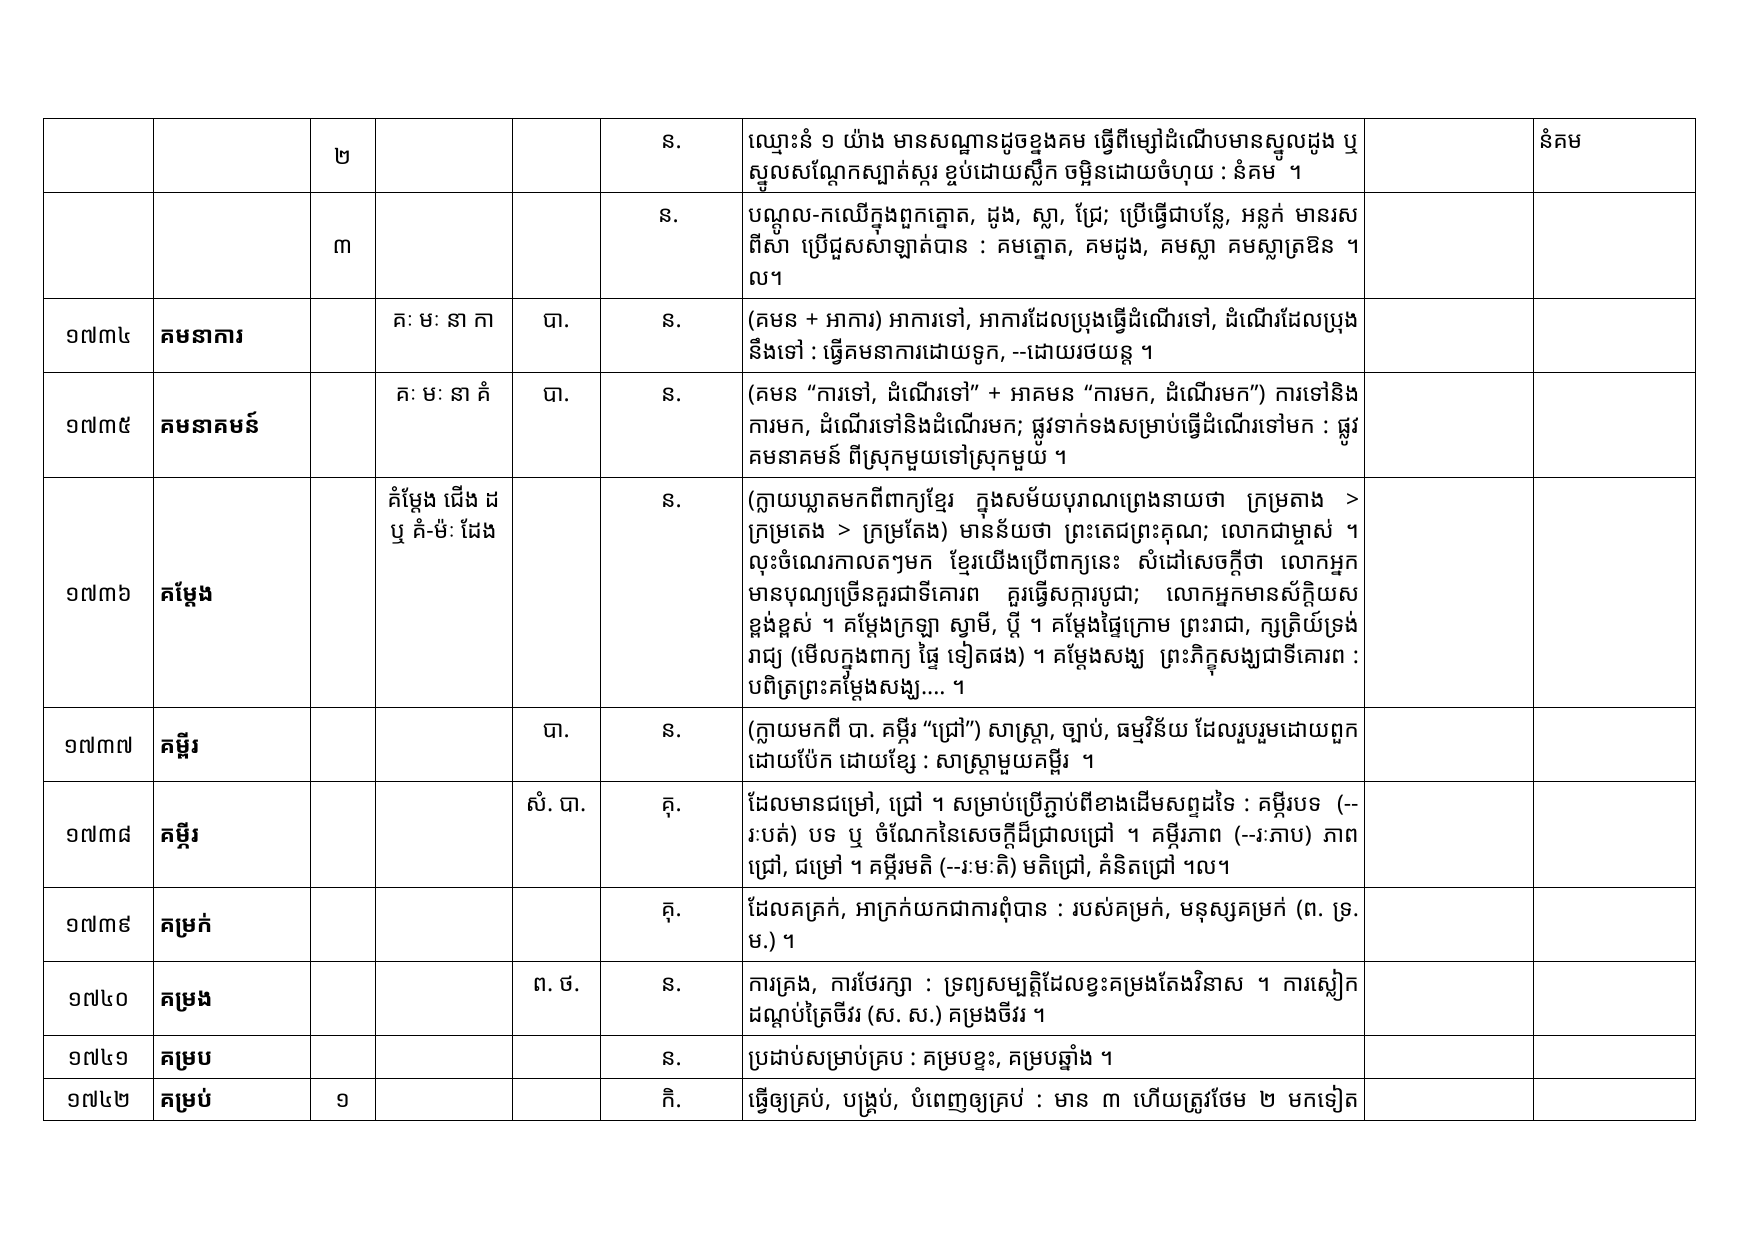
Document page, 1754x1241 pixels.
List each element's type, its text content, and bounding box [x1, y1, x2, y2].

table_cell ដែល​គគ្រក់, អាក្រក់​យក​ជា​ការ​ពុំ​បាន : របស់​គម្រក់, មនុស្ស​គម្រក់ (ព. ទ្រ. ម.) ។ [743, 888, 1364, 961]
table_cell នំគម [1534, 119, 1695, 192]
table_cell [1365, 299, 1533, 372]
table_cell [311, 1036, 375, 1077]
table_cell ១៧៤២ [44, 1079, 153, 1120]
table_cell [1534, 1079, 1695, 1120]
table_cell [311, 782, 375, 887]
table_cell [154, 193, 310, 297]
table_cell ១៧៣៩ [44, 888, 153, 961]
table_cell [154, 119, 310, 192]
table_cell ន. [601, 962, 742, 1035]
table_cell ន. [601, 478, 742, 707]
table_cell (គមន + អាការ) អាការ​ទៅ, អាការ​ដែល​ប្រុង​ធ្វើ​​ដំណើរ​ទៅ, ដំណើរ​ដែល​ប្រុង​នឹង​ទៅ : ធ្វើ​គមនា​ការ​ដោយ​ទូក, --ដោយ​រថយន្ត ។ [743, 299, 1364, 372]
table_cell ន. [601, 299, 742, 372]
table_cell ន. [601, 373, 742, 477]
table_cell គម្រង [154, 962, 310, 1035]
table_cell ២ [311, 119, 375, 192]
table_cell [311, 888, 375, 961]
table_cell គុ. [601, 782, 742, 887]
table_cell គមនាគមន៍ [154, 373, 310, 477]
table_cell គម្រប [154, 1036, 310, 1077]
table_cell [1534, 299, 1695, 372]
table_cell [513, 193, 600, 297]
table_cell សំ. បា. [513, 782, 600, 887]
table_cell [1365, 1079, 1533, 1120]
table_cell [311, 299, 375, 372]
table_cell គៈ មៈ នា កា [376, 299, 512, 372]
table_cell គម្រក់ [154, 888, 310, 961]
table_cell [376, 119, 512, 192]
table_cell [513, 119, 600, 192]
table_cell កិ. [601, 1079, 742, 1120]
table_cell បា. [513, 299, 600, 372]
table_cell [1365, 119, 1533, 192]
table_cell [1365, 373, 1533, 477]
table_cell ដែល​មាន​ជម្រៅ, ជ្រៅ ។ សម្រាប់​ប្រើ​ភ្ជាប់​ពី​ខាង​ដើម​សព្ទ​ដទៃ : គម្ភីរ​បទ (--រៈបត់) បទ ឬ ចំណែក​នៃ​សេចក្ដី​ដ៏​ជ្រាលជ្រៅ ។ គម្ភីរ​ភាព (--រៈភាប) ភាព​ជ្រៅ, ជម្រៅ ។ គម្ភីរ​មតិ (--រៈមៈតិ) មតិ​ជ្រៅ, គំនិត​ជ្រៅ ។ល។ [743, 782, 1364, 887]
table_cell (ក្លាយ​ឃ្លាត​មក​ពី​ពាក្យ​ខ្មែរ ក្នុង​សម័យ​បុរាណ​ព្រេង​នាយ​ថា ក្រម្រតាង > ក្រម្រតេង > ក្រម្រតែង) មាន​ន័យ​ថា ព្រះ​តេជ​ព្រះ​គុណ; លោក​ជា​ម្ចាស់ ។ លុះ​ចំណេរ​កាល​ត​ៗ​មក ខ្មែរ​យើង​ប្រើ​ពាក្យ​នេះ សំដៅ​សេចក្ដី​ថា លោក​អ្នក​មាន​បុណ្យ​ច្រើន​គួរ​ជា​ទី​គោរព គួរ​ធ្វើ​សក្ការ​បូជា; លោក​អ្នក​មាន​ស័ក្តិ​យស​ខ្ពង់ខ្ពស់ ។ គម្ដែង​ក្រឡា ស្វាមី, ប្ដី ។ គម្ដែង​ផ្ទៃ​ក្រោម ព្រះ​រាជា, ក្សត្រិយ៍​ទ្រង់​រាជ្យ (មើល​ក្នុង​ពាក្យ ផ្ទៃ ទៀត​ផង) ។ គម្ដែង​សង្ឃ ព្រះ​ភិក្ខុ​សង្ឃ​ជា​ទី​គោរព : បពិត្រ​ព្រះ​គម្ដែង​សង្ឃ.... ។ [743, 478, 1364, 707]
table_cell [376, 782, 512, 887]
table_cell [1365, 782, 1533, 887]
table_cell [376, 962, 512, 1035]
table_cell [376, 708, 512, 781]
table_cell [1534, 478, 1695, 707]
table_cell [311, 373, 375, 477]
table_cell [1534, 962, 1695, 1035]
table_cell [1365, 708, 1533, 781]
table_cell [376, 888, 512, 961]
table_cell [44, 193, 153, 297]
table_cell [311, 478, 375, 707]
table_cell [1534, 373, 1695, 477]
table_cell ការ​គ្រង, ការ​ថែ​រក្សា : ទ្រព្យ​សម្បត្តិ​ដែល​ខ្វះ​គម្រង​តែង​វិនាស ។ ការ​ស្លៀក​ដណ្ដប់​ត្រៃ​ចីវរ (ស. ស.) គម្រង​ចីវរ ។ [743, 962, 1364, 1035]
table_cell គម្ដែង [154, 478, 310, 707]
table_cell ឈ្មោះ​នំ ១ យ៉ាង មាន​សណ្ឋាន​ដូច​ខ្នង​គម ធ្វើ​ពី​ម្សៅ​ដំណើប​មាន​ស្នូល​ដូង ឬ ស្នូល​សណ្ដែក​ស្បាត់​ស្ករ ខ្ចប់​ដោយ​ស្លឹក ចម្អិន​ដោយ​ចំហុយ : នំ​គម ។ [743, 119, 1364, 192]
table_cell [376, 193, 512, 297]
table_cell គម្រប់ [154, 1079, 310, 1120]
table_cell បា. [513, 373, 600, 477]
table_cell គុ. [601, 888, 742, 961]
table_cell ១ [311, 1079, 375, 1120]
table_cell បា. [513, 708, 600, 781]
table_cell [376, 1036, 512, 1077]
table_cell គម្ពីរ [154, 708, 310, 781]
table_cell គម្ភីរ [154, 782, 310, 887]
table_cell [1365, 193, 1533, 297]
table_cell (គមន “ការ​ទៅ, ដំណើរ​ទៅ” + អាគមន “ការ​មក, ដំណើរ​មក”) ការ​ទៅ​និង​ការ​មក, ដំណើរ​ទៅ​និង​ដំណើរ​មក; ផ្លូវ​ទាក់ទង​សម្រាប់​ធ្វើ​ដំណើរ​ទៅ​មក : ផ្លូវ​គមនាគមន៍ ពី​ស្រុក​មួយ​ទៅ​ស្រុក​មួយ ។ [743, 373, 1364, 477]
table_cell ១៧៣៦ [44, 478, 153, 707]
table_cell ៣ [311, 193, 375, 297]
table_cell (ក្លាយ​មក​ពី បា. គម្ភីរ “ជ្រៅ”) សាស្ត្រា, ច្បាប់, ធម្ម​វិន័យ ដែល​រួប​រួម​ដោយ​ពួក ដោយ​ប៉ែក ដោយ​ខ្សែ : សាស្ត្រា​មួយ​គម្ពីរ ។ [743, 708, 1364, 781]
table_cell [1534, 708, 1695, 781]
table_cell ១៧៣៤ [44, 299, 153, 372]
table_cell គំម្ដែង ជើង ដ ឬ គំ-ម៉ៈ ដែង [376, 478, 512, 707]
table_cell [1365, 1036, 1533, 1077]
table_cell ន. [601, 708, 742, 781]
table_cell [376, 1079, 512, 1120]
table_cell [1534, 782, 1695, 887]
table_cell [311, 962, 375, 1035]
table_cell [1534, 193, 1695, 297]
table_cell [44, 119, 153, 192]
table_cell ន. [601, 1036, 742, 1077]
table_cell គៈ មៈ នា គំ [376, 373, 512, 477]
table_cell ប្រដាប់​សម្រាប់​គ្រប : គម្រប​ខ្ទះ, គម្រប​ឆ្នាំង ។ [743, 1036, 1364, 1077]
table_cell ១៧៤១ [44, 1036, 153, 1077]
table_cell [513, 888, 600, 961]
table_cell [513, 1036, 600, 1077]
table_cell បណ្ដូល-ក​ឈើ​ក្នុង​ពួក​ត្នោត, ដូង, ស្លា, ជ្រែ; ប្រើ​ធ្វើ​ជា​បន្លែ, អន្លក់ មាន​រស​ពីសា ប្រើ​ជួស​សាឡាត់​បាន : គម​ត្នោត, គម​ដូង, គម​ស្លា គម​ស្លា​ត្រឱន ។ល។ [743, 193, 1364, 297]
table_cell ១៧៣៥ [44, 373, 153, 477]
table_cell [1534, 1036, 1695, 1077]
table_cell [311, 708, 375, 781]
table_cell ន. [601, 193, 742, 297]
table_cell [1365, 888, 1533, 961]
table_cell [1365, 478, 1533, 707]
table_cell ព. ថ. [513, 962, 600, 1035]
table_cell ធ្វើ​ឲ្យ​គ្រប់, បង្គ្រប់, បំពេញ​ឲ្យ​គ្រប់ : មាន ៣ ហើយ​ត្រូវ​ថែម ២ មក​ទៀត​ [743, 1079, 1364, 1120]
table_cell ន. [601, 119, 742, 192]
table_cell ១៧៣៧ [44, 708, 153, 781]
table_cell ១៧៤០ [44, 962, 153, 1035]
table_cell [1534, 888, 1695, 961]
table_cell [1365, 962, 1533, 1035]
table_cell [513, 478, 600, 707]
table_cell ១៧៣៨ [44, 782, 153, 887]
table_cell [513, 1079, 600, 1120]
table_cell គមនាការ [154, 299, 310, 372]
